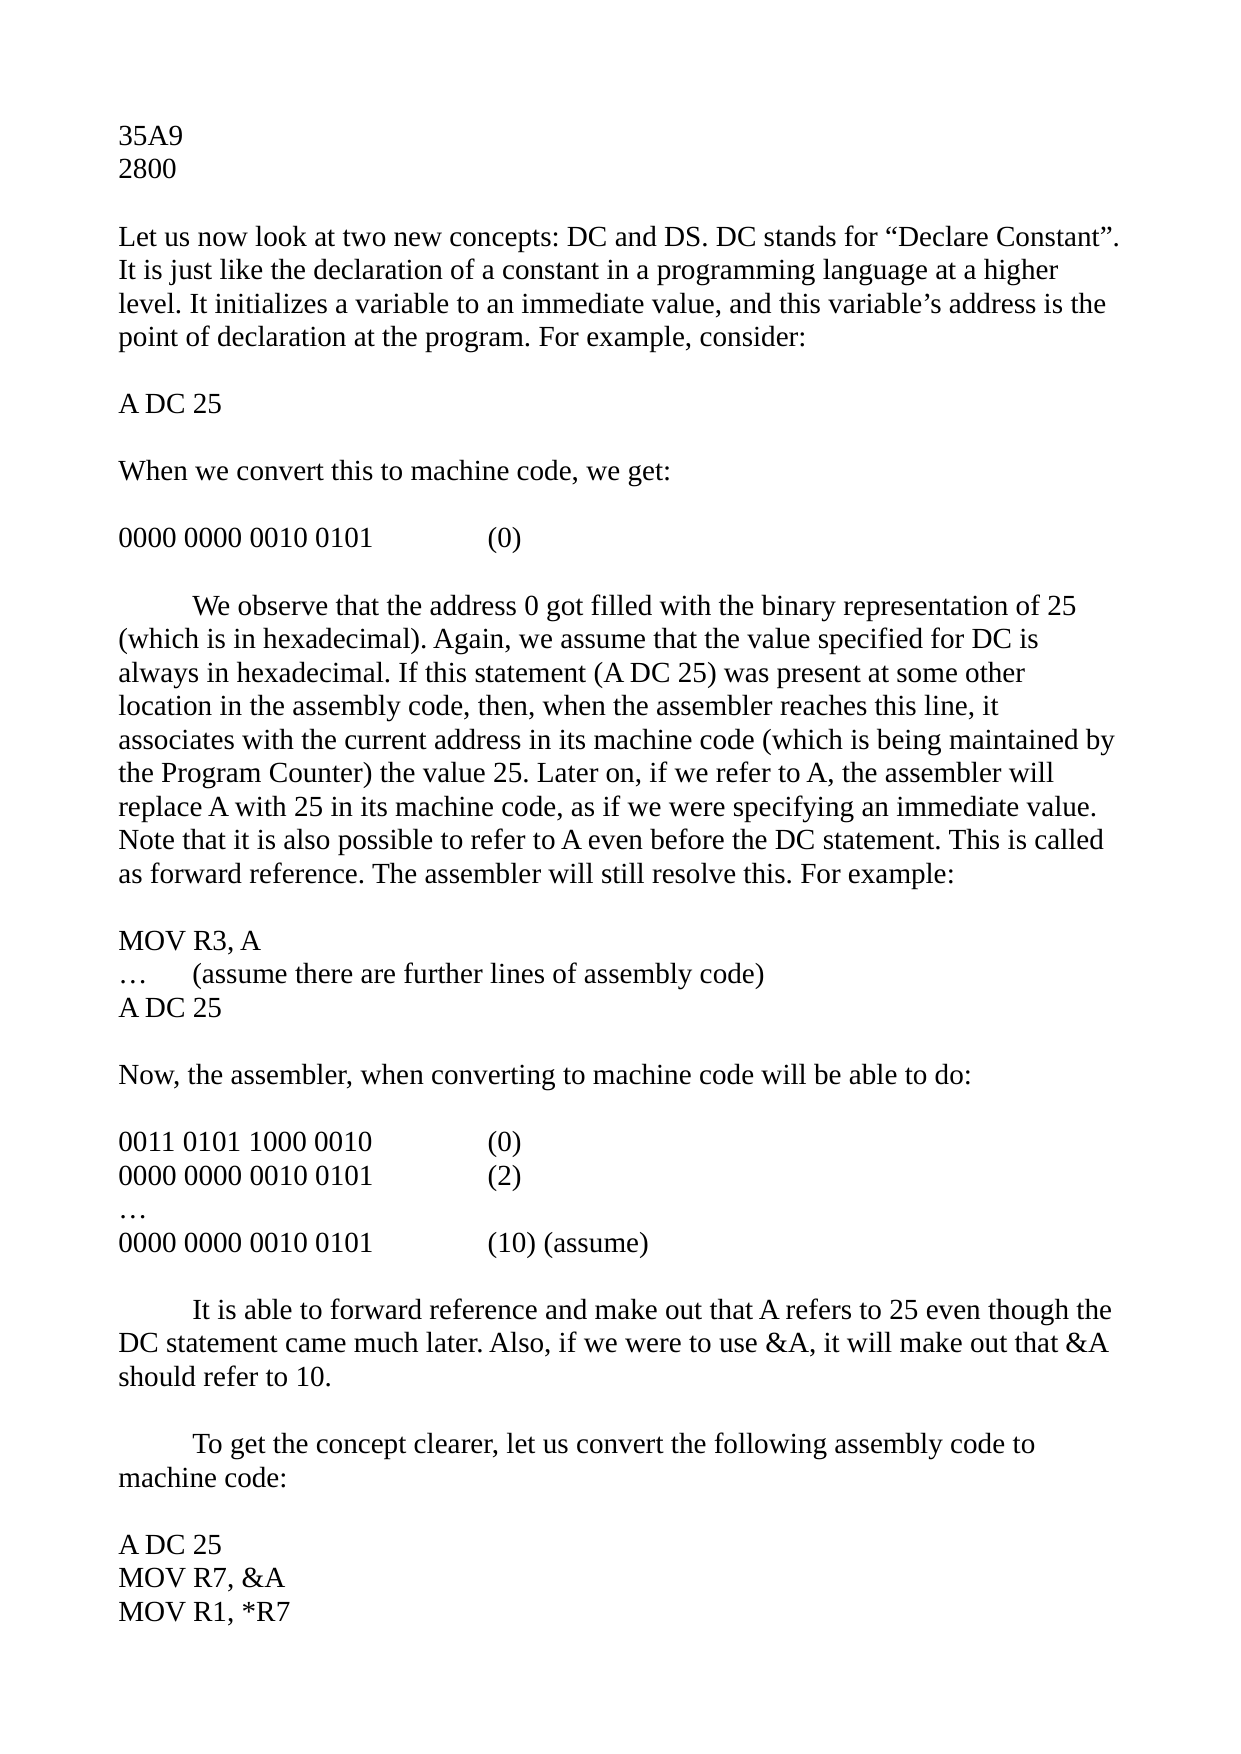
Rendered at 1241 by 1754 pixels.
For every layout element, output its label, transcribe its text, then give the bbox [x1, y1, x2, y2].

text 0000 0000 0010 0101 (10) (assume) [118, 1225, 1122, 1258]
text MOV R3, A [118, 923, 1122, 957]
text 0000 0000 0010 0101 (0) [118, 521, 1122, 554]
text … [118, 1191, 1122, 1225]
text When we convert this to machine code, we get: [118, 453, 1122, 487]
text Let us now look at two new concepts: DC and DS. DC stands for “Declare Constant”. It is just like the declaration of a constant in a programming language at a higher level. It initializes a variable to an immediate value, and this variable’s address is the point of declaration at the program. For example, consider: [118, 219, 1122, 353]
text 0011 0101 1000 0010 (0) [118, 1124, 1122, 1158]
text MOV R7, &A [118, 1560, 1122, 1594]
text It is able to forward reference and make out that A refers to 25 even though the DC statement came much later. Also, if we were to use &A, it will make out that &A should refer to 10. [118, 1292, 1122, 1393]
text … (assume there are further lines of assembly code) [118, 957, 1122, 990]
text We observe that the address 0 got filled with the binary representation of 25 (which is in hexadecimal). Again, we assume that the value specified for DC is always in hexadecimal. If this statement (A DC 25) was present at some other location in the assembly code, then, when the assembler reaches this line, it associates with the current address in its machine code (which is being maintained by the Program Counter) the value 25. Later on, if we refer to A, the assembler will replace A with 25 in its machine code, as if we were specifying an immediate value. Note that it is also possible to refer to A even before the DC statement. This is called as forward reference. The assembler will still resolve this. For example: [118, 588, 1122, 889]
text A DC 25 [118, 990, 1122, 1024]
text A DC 25 [118, 1527, 1122, 1560]
text 35A9 [118, 118, 1122, 152]
text MOV R1, *R7 [118, 1594, 1122, 1627]
text Now, the assembler, when converting to machine code will be able to do: [118, 1057, 1122, 1091]
text 0000 0000 0010 0101 (2) [118, 1158, 1122, 1191]
text 2800 [118, 152, 1122, 185]
text To get the concept clearer, let us convert the following assembly code to machine code: [118, 1426, 1122, 1493]
text A DC 25 [118, 386, 1122, 420]
